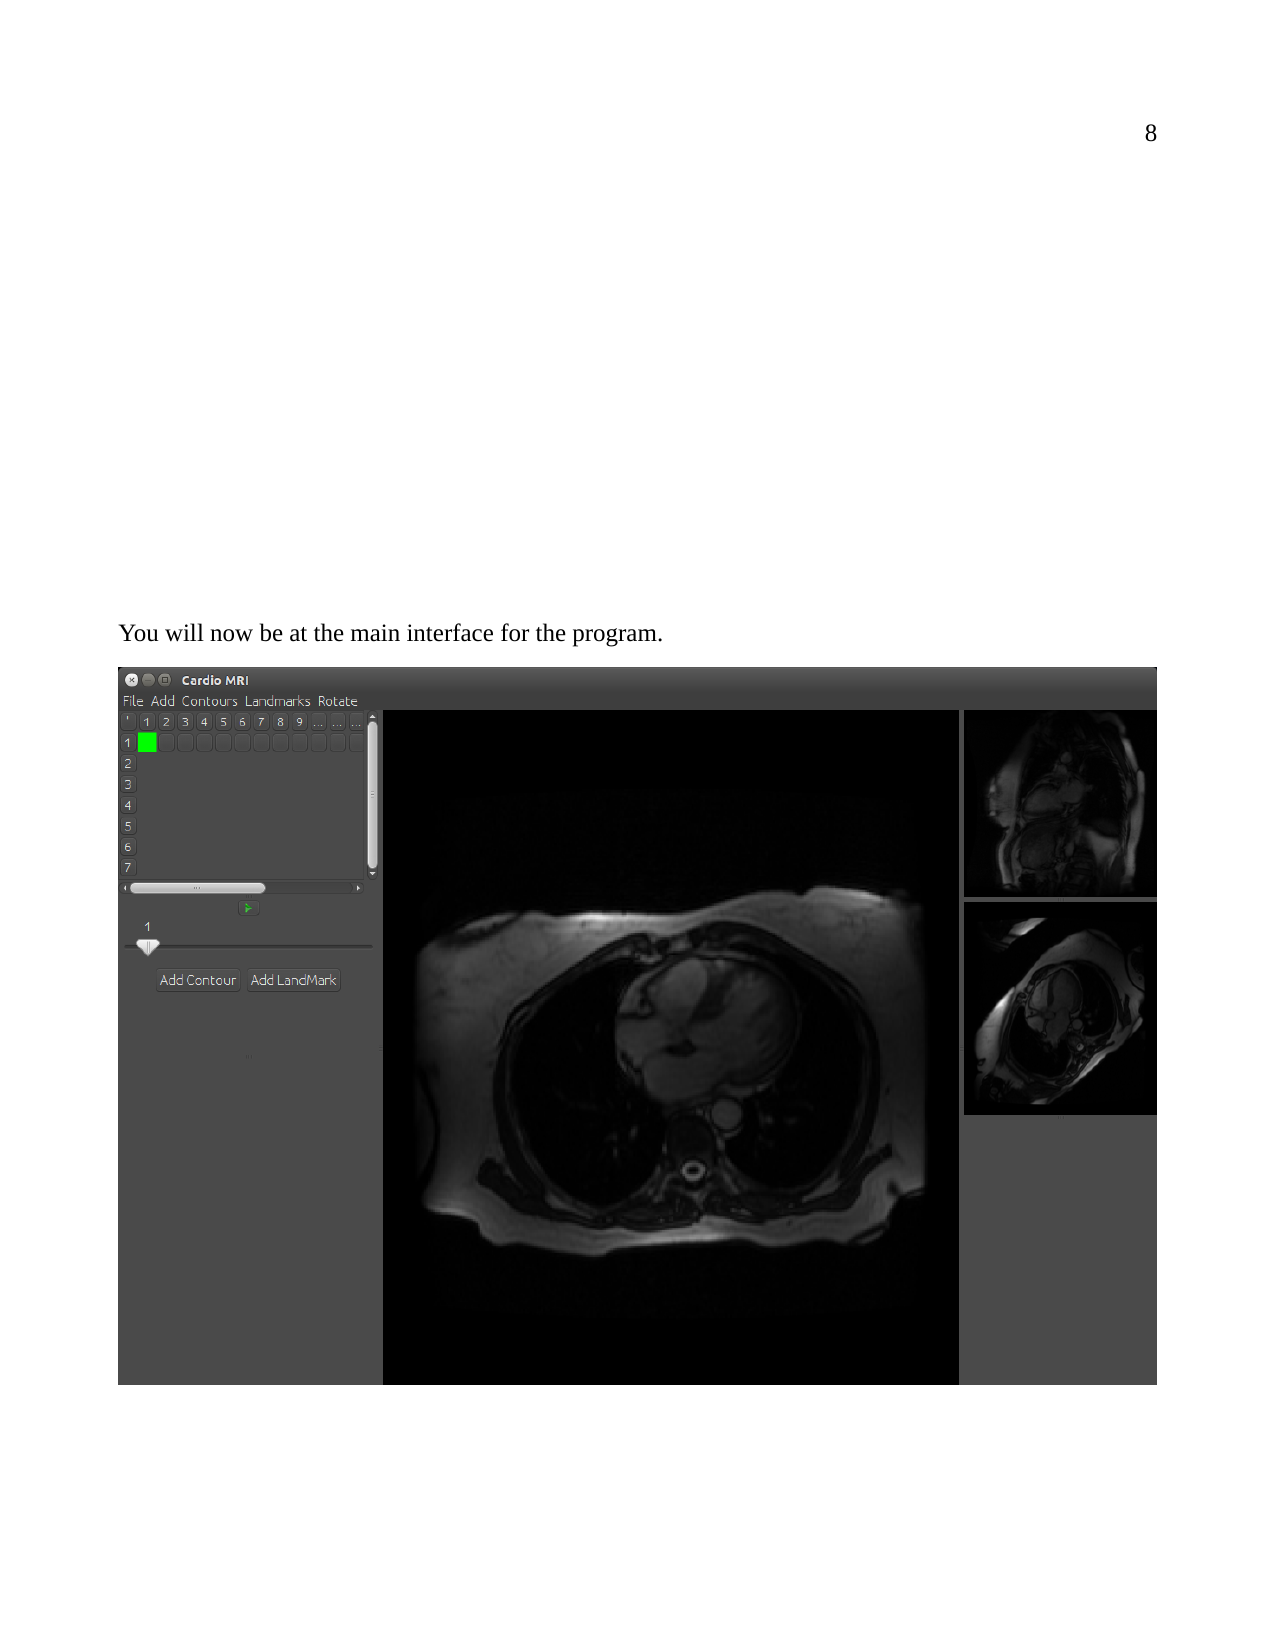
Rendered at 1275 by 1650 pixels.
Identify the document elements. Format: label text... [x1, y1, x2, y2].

text You will now be at the main interface for the program. [118, 618, 1157, 647]
picture [118, 667, 1157, 1385]
